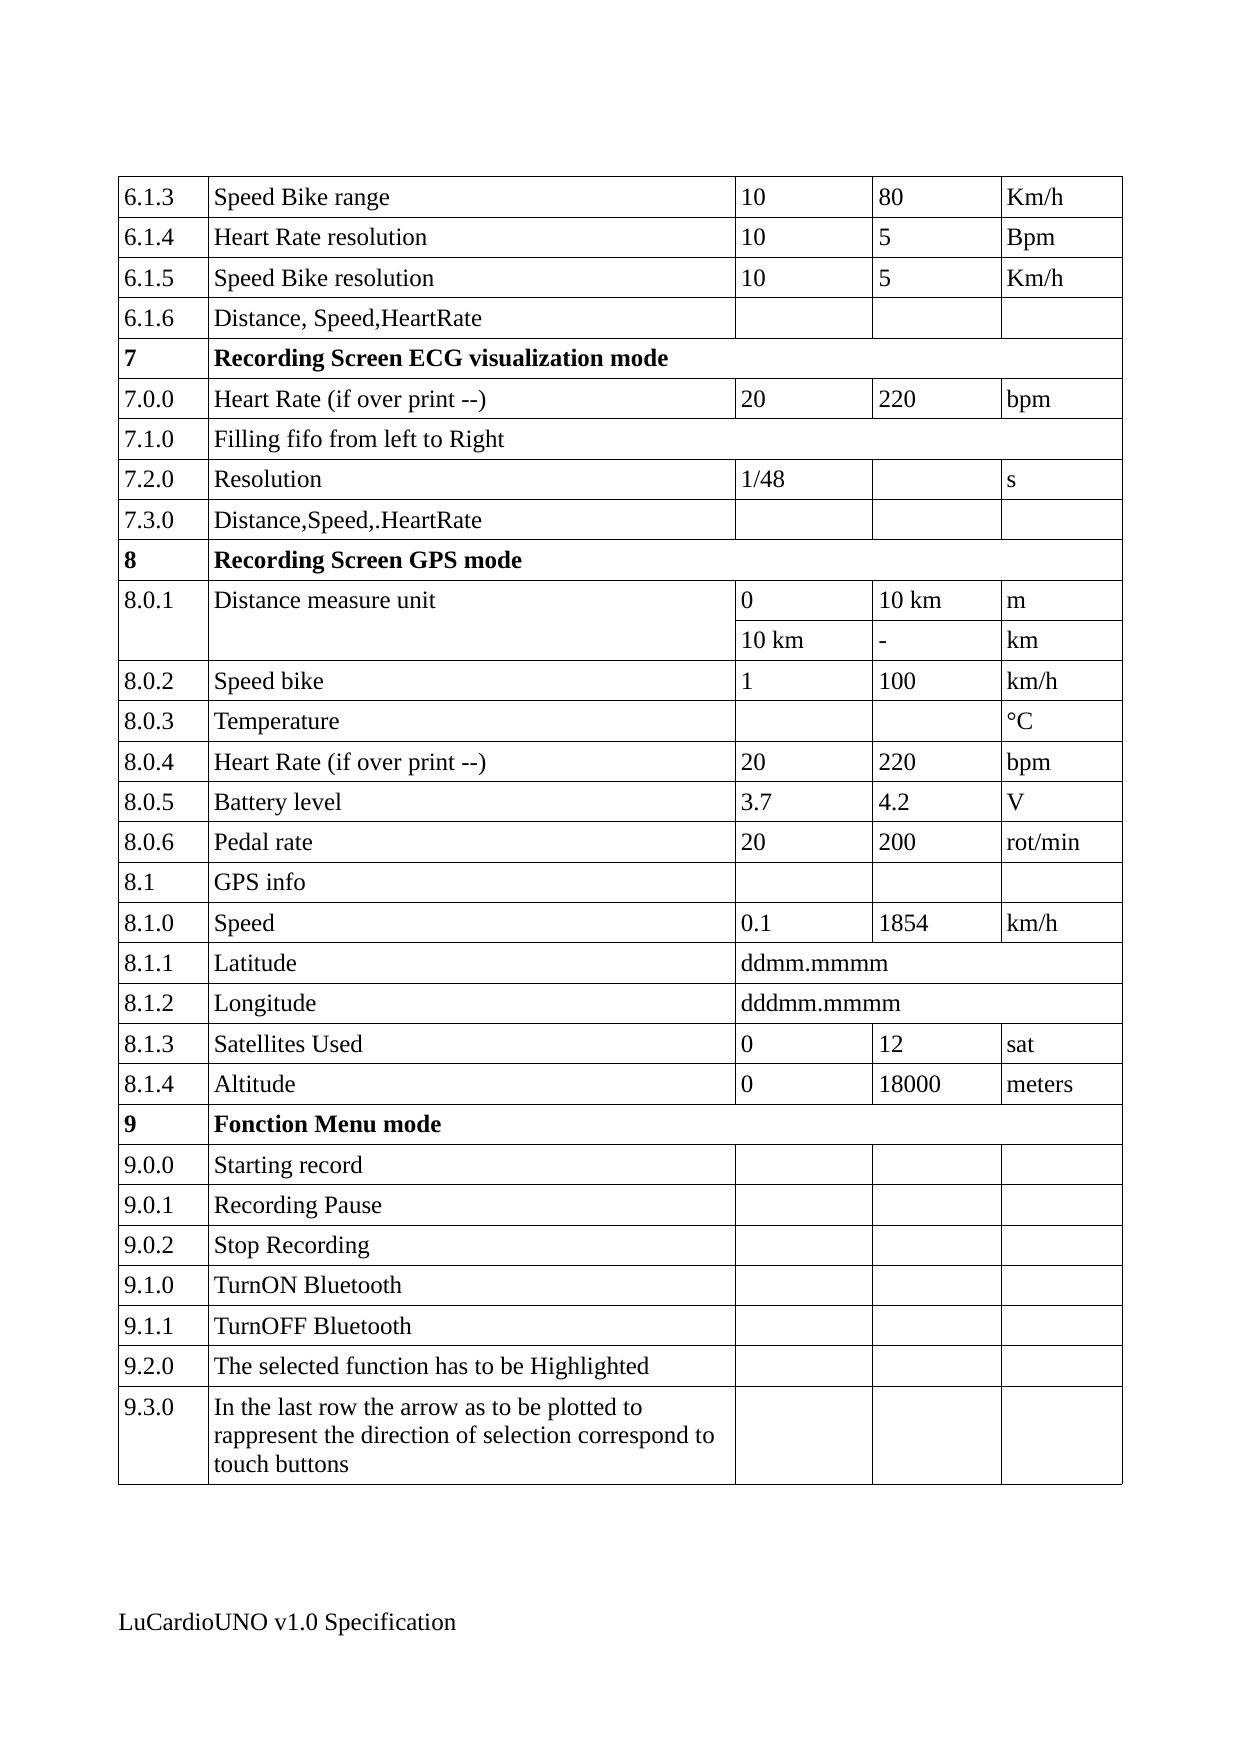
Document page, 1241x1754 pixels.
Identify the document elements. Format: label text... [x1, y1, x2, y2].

table_cell 7 [119, 339, 208, 378]
table_cell Battery level [209, 782, 735, 821]
table_cell GPS info [209, 863, 735, 902]
table_cell Recording Screen ECG visualization mode [209, 339, 1122, 378]
table_cell Speed Bike resolution [209, 258, 735, 297]
table_cell bpm [1002, 742, 1122, 781]
table_cell Km/h [1002, 258, 1122, 297]
table_cell m [1002, 581, 1122, 620]
table_cell rot/min [1002, 822, 1122, 862]
table_cell [736, 701, 872, 741]
table_cell Distance, Speed,HeartRate [209, 298, 735, 338]
table_cell 6.1.5 [119, 258, 208, 297]
table_cell 0 [736, 1064, 872, 1103]
table_cell [736, 1185, 872, 1224]
table_cell 8.0.4 [119, 742, 208, 781]
table_cell 7.1.0 [119, 419, 208, 458]
table_cell 100 [873, 661, 1001, 700]
table_cell [873, 1266, 1001, 1305]
table_cell 9.2.0 [119, 1346, 208, 1386]
table_cell 220 [873, 742, 1001, 781]
table_cell dddmm.mmmm [736, 984, 1122, 1023]
table_cell 9.1.0 [119, 1266, 208, 1305]
table_cell [1002, 1266, 1122, 1305]
table_cell [736, 500, 872, 539]
table_cell Heart Rate resolution [209, 218, 735, 257]
table_cell [873, 1387, 1001, 1483]
table_cell 10 [736, 177, 872, 217]
table_cell km/h [1002, 661, 1122, 700]
table_cell 8.1.1 [119, 943, 208, 983]
table_cell 8.1.3 [119, 1024, 208, 1063]
table_cell [873, 1185, 1001, 1224]
table_cell 8 [119, 540, 208, 579]
table_cell 12 [873, 1024, 1001, 1063]
table_cell 0 [736, 1024, 872, 1063]
table_cell 7.0.0 [119, 379, 208, 418]
table_cell Distance measure unit [209, 581, 735, 660]
table_cell [736, 1306, 872, 1345]
table_cell [1002, 1306, 1122, 1345]
table_cell Resolution [209, 460, 735, 499]
table_cell V [1002, 782, 1122, 821]
table_cell 20 [736, 742, 872, 781]
table_cell 0 [736, 581, 872, 620]
table_cell km [1002, 621, 1122, 660]
table_cell [736, 298, 872, 338]
table_cell [873, 1346, 1001, 1386]
table_cell km/h [1002, 903, 1122, 942]
table_cell 5 [873, 218, 1001, 257]
table_cell TurnOFF Bluetooth [209, 1306, 735, 1345]
table_cell [736, 1346, 872, 1386]
table_cell [873, 460, 1001, 499]
table_cell [1002, 1185, 1122, 1224]
table_cell [736, 863, 872, 902]
table_cell 3.7 [736, 782, 872, 821]
table_cell 10 [736, 218, 872, 257]
table_cell 7.3.0 [119, 500, 208, 539]
table_cell s [1002, 460, 1122, 499]
table_cell 200 [873, 822, 1001, 862]
table_cell 6.1.6 [119, 298, 208, 338]
table_cell [1002, 500, 1122, 539]
table_cell [873, 1306, 1001, 1345]
table_cell 220 [873, 379, 1001, 418]
table_cell [873, 1145, 1001, 1184]
table_cell [873, 298, 1001, 338]
table_cell meters [1002, 1064, 1122, 1103]
table_cell 9.3.0 [119, 1387, 208, 1483]
table_cell [1002, 1145, 1122, 1184]
table_cell In the last row the arrow as to be plotted to rappresent the direction of selection correspond to touch buttons [209, 1387, 735, 1483]
table_cell [736, 1266, 872, 1305]
table_cell 10 km [873, 581, 1001, 620]
table_cell Heart Rate (if over print --) [209, 379, 735, 418]
table_cell Pedal rate [209, 822, 735, 862]
table_cell [873, 500, 1001, 539]
table_cell [1002, 1387, 1122, 1483]
table_cell bpm [1002, 379, 1122, 418]
table_cell 8.0.2 [119, 661, 208, 700]
table_cell 20 [736, 379, 872, 418]
table_cell 5 [873, 258, 1001, 297]
table_cell 8.1.0 [119, 903, 208, 942]
table_cell - [873, 621, 1001, 660]
table_cell [1002, 298, 1122, 338]
table_cell 6.1.4 [119, 218, 208, 257]
table_cell 20 [736, 822, 872, 862]
table_cell 8.0.6 [119, 822, 208, 862]
table_cell Satellites Used [209, 1024, 735, 1063]
table_cell Fonction Menu mode [209, 1105, 1122, 1144]
table_cell Heart Rate (if over print --) [209, 742, 735, 781]
table_cell [1002, 863, 1122, 902]
table_cell 8.0.1 [119, 581, 208, 660]
table_cell 1854 [873, 903, 1001, 942]
table_cell [736, 1145, 872, 1184]
table_cell 9 [119, 1105, 208, 1144]
table_cell [873, 1226, 1001, 1265]
table_cell 80 [873, 177, 1001, 217]
table_cell Filling fifo from left to Right [209, 419, 1122, 458]
table_cell [873, 863, 1001, 902]
table_cell 9.0.0 [119, 1145, 208, 1184]
table_cell 9.0.1 [119, 1185, 208, 1224]
table_cell 4.2 [873, 782, 1001, 821]
table_cell 8.1 [119, 863, 208, 902]
table_cell 8.1.4 [119, 1064, 208, 1103]
table_cell 10 [736, 258, 872, 297]
table_cell Speed bike [209, 661, 735, 700]
table_cell [736, 1387, 872, 1483]
table_cell Km/h [1002, 177, 1122, 217]
table_cell 8.1.2 [119, 984, 208, 1023]
table_cell Temperature [209, 701, 735, 741]
table_cell Recording Pause [209, 1185, 735, 1224]
table_cell ddmm.mmmm [736, 943, 1122, 983]
table_cell The selected function has to be Highlighted [209, 1346, 735, 1386]
table_cell TurnON Bluetooth [209, 1266, 735, 1305]
table_cell 9.0.2 [119, 1226, 208, 1265]
table_cell 18000 [873, 1064, 1001, 1103]
table_cell [1002, 1346, 1122, 1386]
table_cell 7.2.0 [119, 460, 208, 499]
table_cell Distance,Speed,.HeartRate [209, 500, 735, 539]
table_cell Longitude [209, 984, 735, 1023]
table_cell °C [1002, 701, 1122, 741]
table_cell Altitude [209, 1064, 735, 1103]
table_cell sat [1002, 1024, 1122, 1063]
table_cell [1002, 1226, 1122, 1265]
table_cell [736, 1226, 872, 1265]
table_cell Bpm [1002, 218, 1122, 257]
table_cell 6.1.3 [119, 177, 208, 217]
table_cell Recording Screen GPS mode [209, 540, 1122, 579]
table_cell 8.0.5 [119, 782, 208, 821]
table_cell 1/48 [736, 460, 872, 499]
table_cell 0.1 [736, 903, 872, 942]
table_cell Latitude [209, 943, 735, 983]
table_cell Speed Bike range [209, 177, 735, 217]
table_cell 8.0.3 [119, 701, 208, 741]
table_cell Starting record [209, 1145, 735, 1184]
table_cell 9.1.1 [119, 1306, 208, 1345]
table_cell Speed [209, 903, 735, 942]
table_cell 1 [736, 661, 872, 700]
table_cell [873, 701, 1001, 741]
table_cell 10 km [736, 621, 872, 660]
table_cell Stop Recording [209, 1226, 735, 1265]
